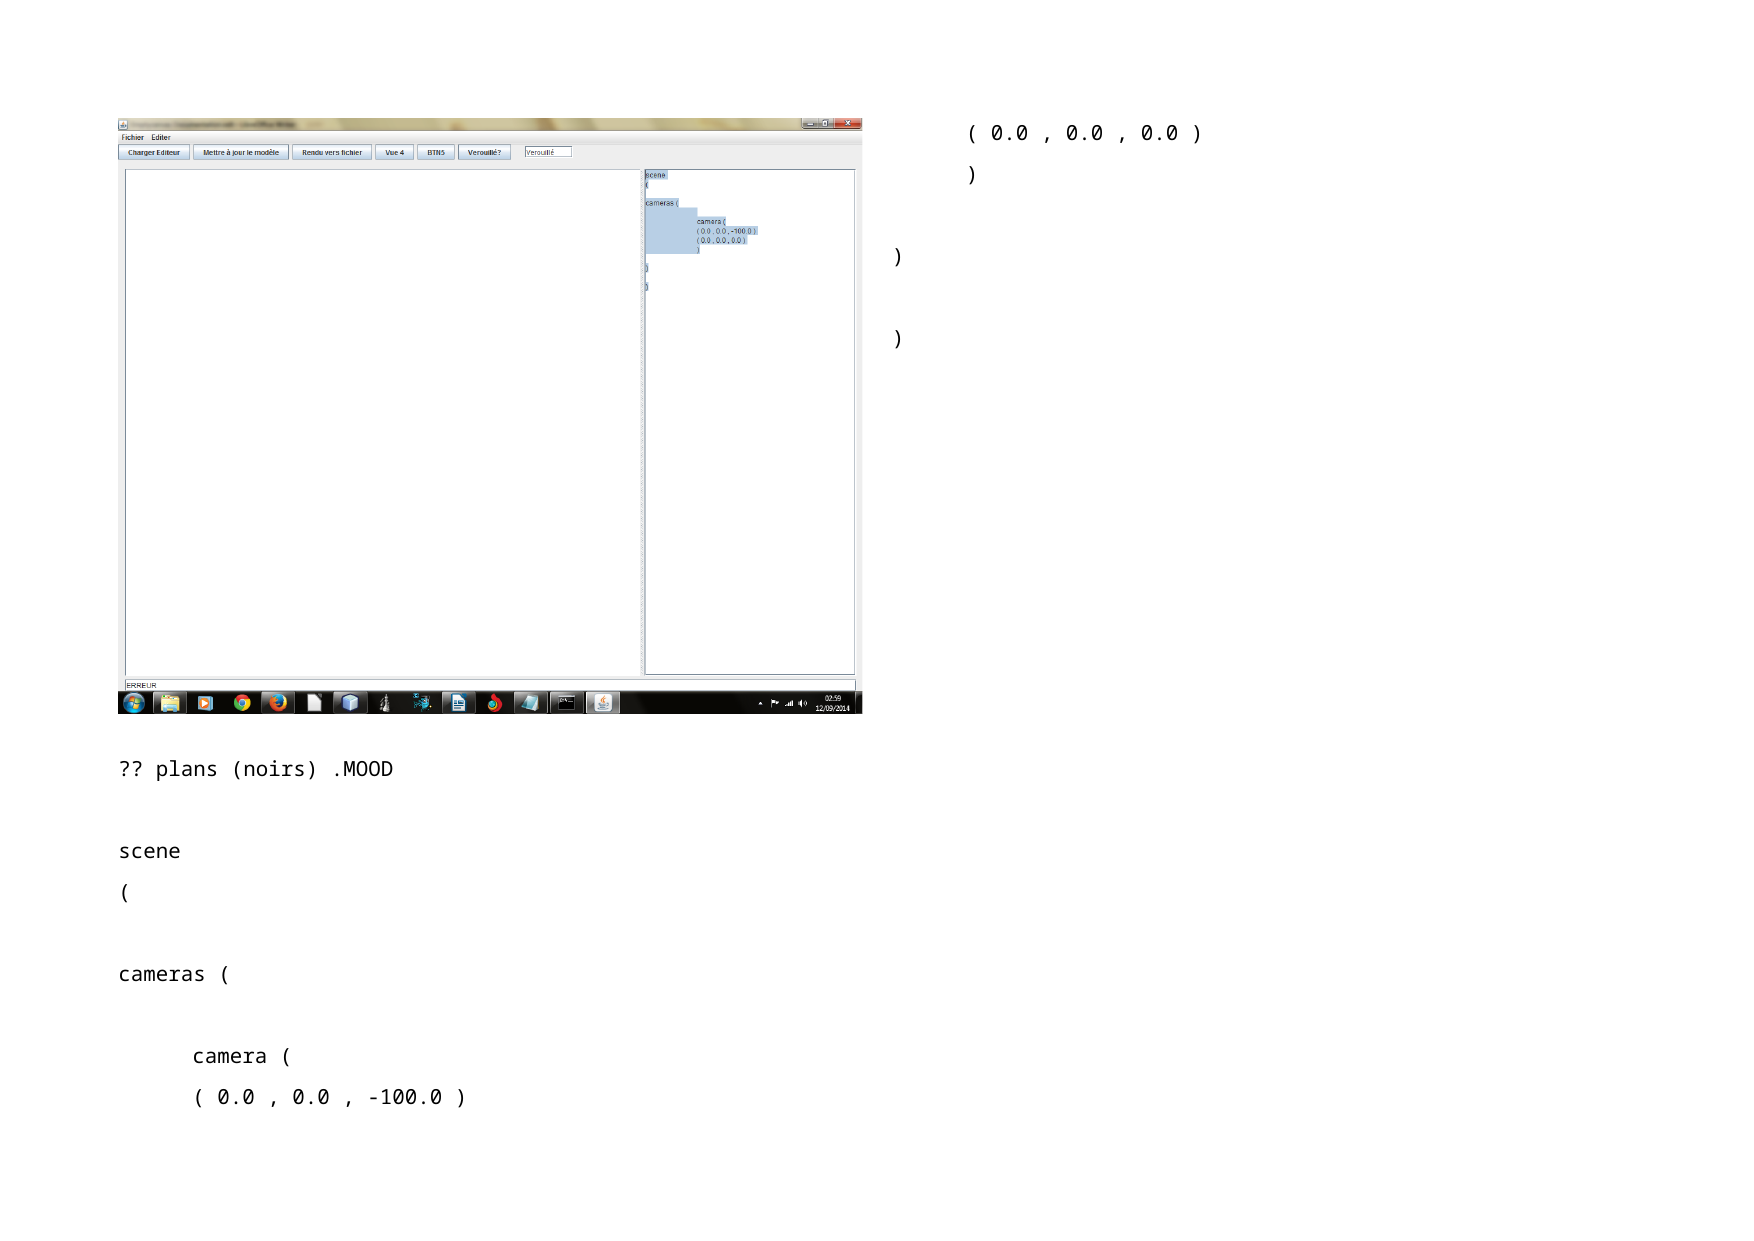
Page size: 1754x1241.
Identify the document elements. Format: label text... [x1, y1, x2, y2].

text ) [892, 241, 1636, 269]
text ( [118, 877, 862, 906]
text scene [118, 836, 862, 865]
text ?? plans (noirs) .MOOD [118, 754, 862, 783]
text camera ( [118, 1041, 862, 1069]
text ) [892, 159, 1636, 187]
text ( 0.0 , 0.0 , -100.0 ) [118, 1082, 862, 1110]
picture [118, 118, 863, 714]
text ( 0.0 , 0.0 , 0.0 ) [892, 118, 1636, 147]
text ) [892, 323, 1636, 351]
text cameras ( [118, 959, 862, 987]
